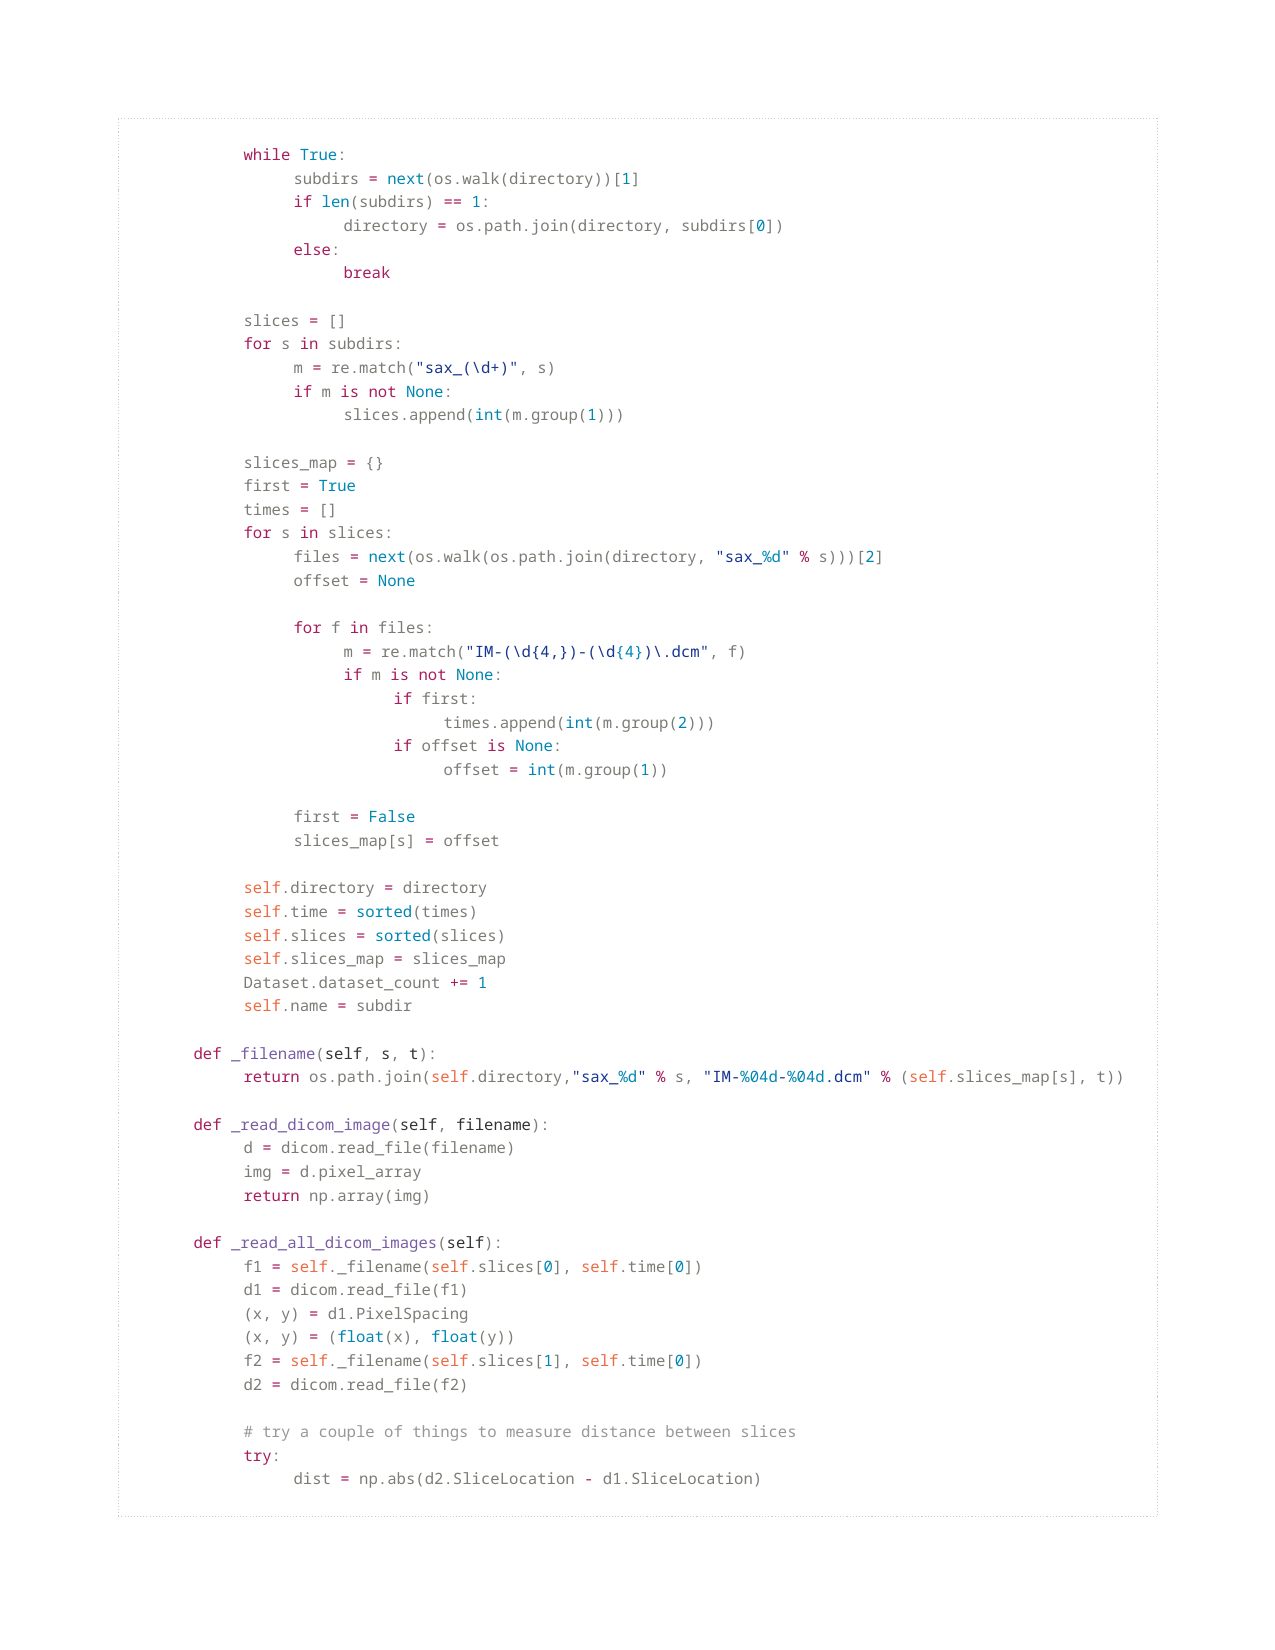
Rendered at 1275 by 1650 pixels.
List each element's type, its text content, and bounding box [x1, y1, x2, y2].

text if m is not None: [118, 354, 1157, 378]
text first = False [118, 780, 1157, 804]
text m = re.match("IM-(\d{4,})-(\d{4})\.dcm", f) [118, 615, 1157, 638]
text (x, y) = (float(x), float(y)) [118, 1300, 1157, 1324]
text offset = int(m.group(1)) [118, 733, 1157, 780]
text if offset is None: [118, 709, 1157, 733]
text files = next(os.walk(os.path.join(directory, "sax_%d" % s)))[2] [118, 520, 1157, 544]
text try: [118, 1419, 1157, 1442]
text img = d.pixel_array [118, 1135, 1157, 1158]
text subdirs = next(os.walk(directory))[1] [118, 142, 1157, 165]
text slices_map[s] = offset [118, 804, 1157, 851]
text # try a couple of things to measure distance between slices [118, 1395, 1157, 1419]
text offset = None [118, 544, 1157, 591]
picture [628, 648, 633, 657]
text m = re.match("sax_(\d+)", s) [118, 331, 1157, 354]
text d2 = dicom.read_file(f2) [118, 1348, 1157, 1395]
text for s in slices: [118, 496, 1157, 520]
picture [618, 1071, 627, 1082]
text d1 = dicom.read_file(f1) [118, 1253, 1157, 1277]
text if len(subdirs) == 1: [118, 165, 1157, 189]
text times = [] [118, 473, 1157, 496]
text def _read_dicom_image(self, filename): [118, 1088, 1157, 1111]
text first = True [118, 449, 1157, 473]
text if m is not None: [118, 638, 1157, 662]
text slices_map = {} [118, 426, 1157, 449]
picture [740, 1071, 749, 1082]
text dist = np.abs(d2.SliceLocation - d1.SliceLocation) [118, 1442, 1157, 1516]
picture [762, 551, 771, 562]
text f1 = self._filename(self.slices[0], self.time[0]) [118, 1229, 1157, 1253]
text directory = os.path.join(directory, subdirs[0]) [118, 189, 1157, 213]
text else: [118, 213, 1157, 236]
text (x, y) = d1.PixelSpacing [118, 1277, 1157, 1300]
text f2 = self._filename(self.slices[1], self.time[0]) [118, 1324, 1157, 1348]
text slices = [] [118, 284, 1157, 307]
text def _read_all_dicom_images(self): [118, 1206, 1157, 1229]
text break [118, 236, 1157, 284]
picture [787, 1071, 796, 1082]
text self.slices_map = slices_map [118, 922, 1157, 946]
text def _filename(self, s, t): [118, 1017, 1157, 1040]
text return os.path.join(self.directory,"sax_%d" % s, "IM-%04d-%04d.dcm" % (self.slices_map[s], t)) [118, 1040, 1157, 1088]
text if first: [118, 662, 1157, 686]
text d = dicom.read_file(filename) [118, 1111, 1157, 1135]
text self.directory = directory [118, 851, 1157, 875]
text slices.append(int(m.group(1))) [118, 378, 1157, 426]
text self.slices = sorted(slices) [118, 898, 1157, 922]
text self.time = sorted(times) [118, 875, 1157, 898]
text for s in subdirs: [118, 307, 1157, 331]
text for f in files: [118, 591, 1157, 615]
text while True: [118, 118, 1157, 142]
text return np.array(img) [118, 1158, 1157, 1206]
text times.append(int(m.group(2))) [118, 686, 1157, 709]
text Dataset.dataset_count += 1 [118, 946, 1157, 969]
text self.name = subdir [118, 969, 1157, 1017]
